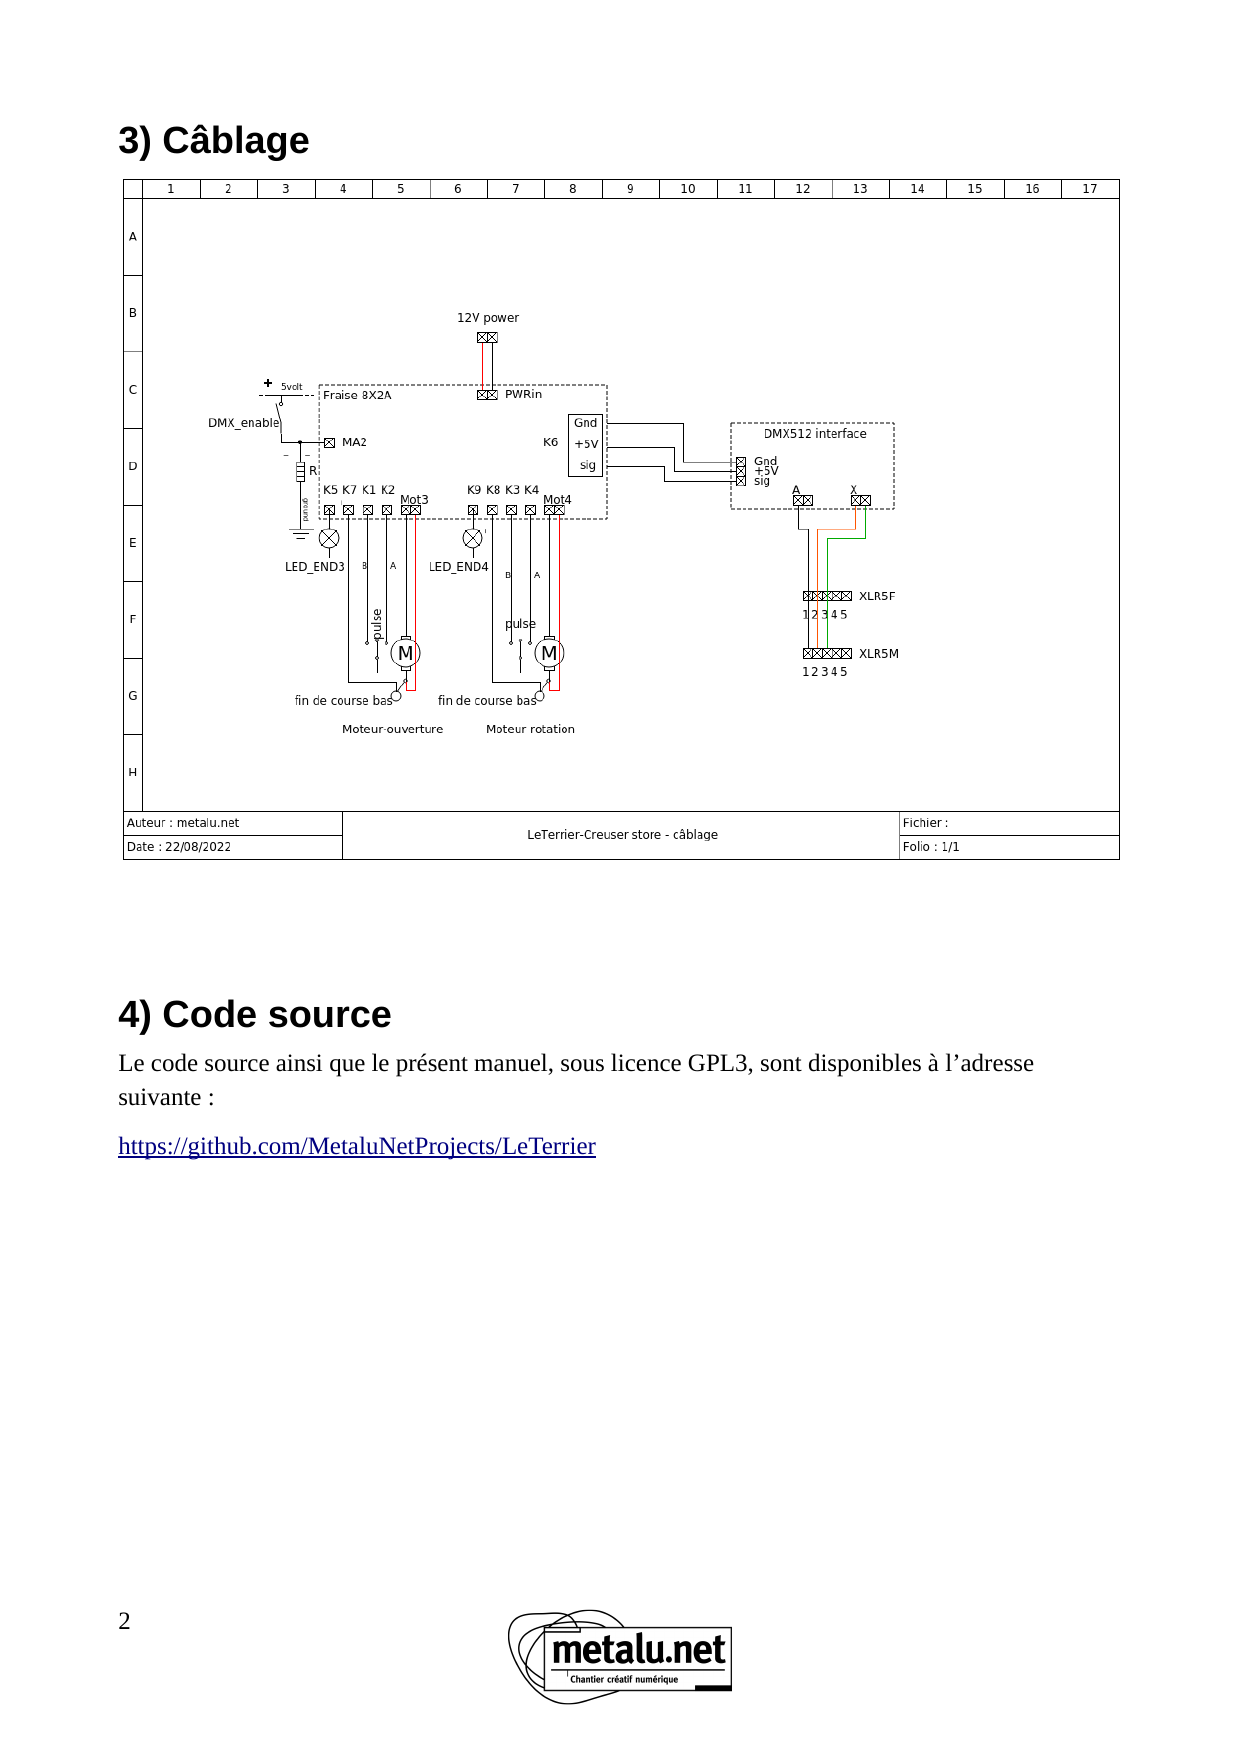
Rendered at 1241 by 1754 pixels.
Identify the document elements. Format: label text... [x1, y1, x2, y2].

picture [507, 1606, 733, 1708]
picture [118, 174, 1123, 863]
text Le code source ainsi que le présent manuel, sous licence GPL3, sont disponibles à l’adresse suivante : [118, 1048, 1122, 1111]
subtitle 4) Code source [118, 991, 1122, 1035]
subtitle 3) Câblage [118, 118, 1122, 162]
text https://github.com/MetaluNetProjects/LeTerrier [118, 1131, 1122, 1160]
